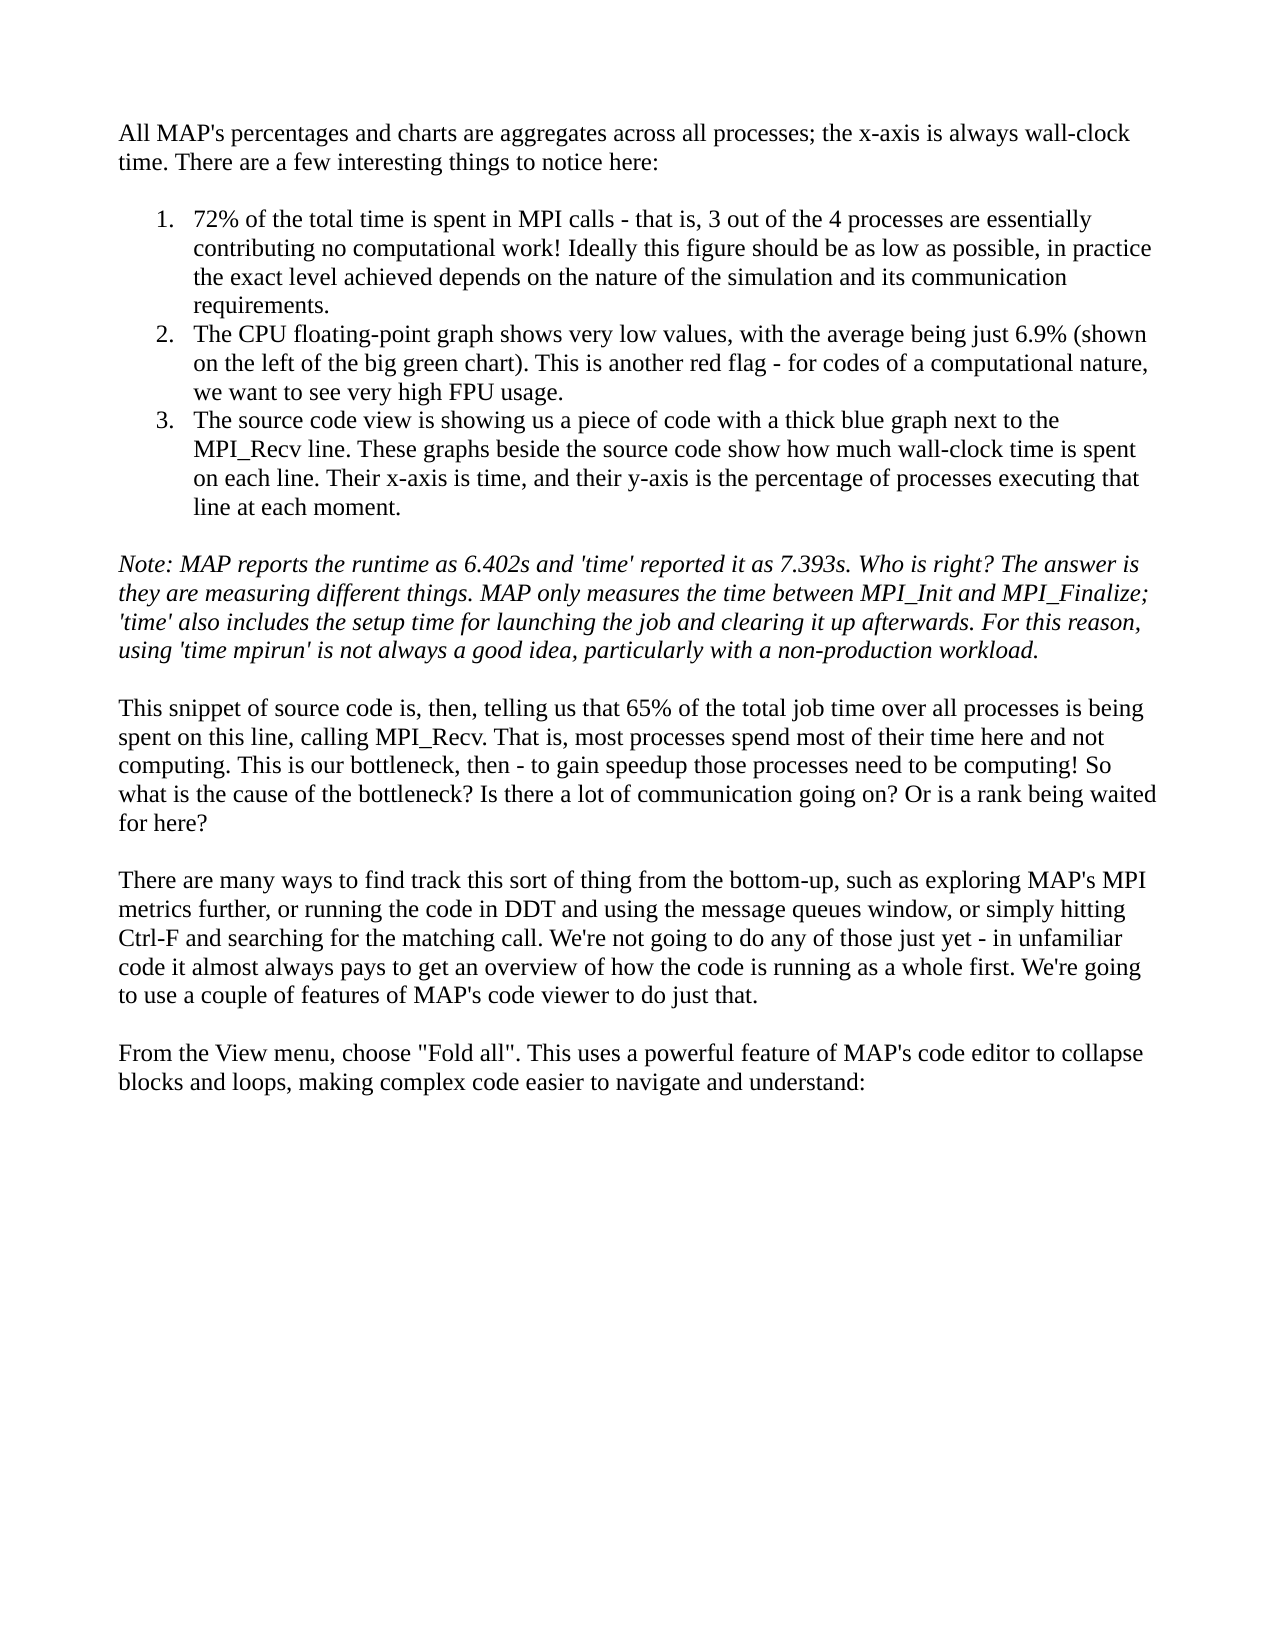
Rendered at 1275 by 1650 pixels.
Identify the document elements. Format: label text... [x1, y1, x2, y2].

list The source code view is showing us a piece of code with a thick blue graph next to the MPI_Recv line. These graphs beside the source code show how much wall-clock time is spent on each line. Their x-axis is time, and their y-axis is the percentage of processes executing that line at each moment. [156, 406, 1157, 521]
text There are many ways to find track this sort of thing from the bottom-up, such as exploring MAP's MPI metrics further, or running the code in DDT and using the message queues window, or simply hitting Ctrl-F and searching for the matching call. We're not going to do any of those just yet - in unfamiliar code it almost always pays to get an overview of how the code is running as a whole first. We're going to use a couple of features of MAP's code viewer to do just that. [118, 866, 1157, 1009]
list The CPU floating-point graph shows very low values, with the average being just 6.9% (shown on the left of the big green chart). This is another red flag - for codes of a computational nature, we want to see very high FPU usage. [156, 319, 1157, 406]
text From the View menu, choose "Fold all". This uses a powerful feature of MAP's code editor to collapse blocks and loops, making complex code easier to navigate and understand: [118, 1038, 1157, 1096]
text All MAP's percentages and charts are aggregates across all processes; the x-axis is always wall-clock time. There are a few interesting things to notice here: [118, 118, 1157, 176]
text Note: MAP reports the runtime as 6.402s and 'time' reported it as 7.393s. Who is right? The answer is they are measuring different things. MAP only measures the time between MPI_Init and MPI_Finalize; 'time' also includes the setup time for launching the job and clearing it up afterwards. For this reason, using 'time mpirun' is not always a good idea, particularly with a non-production workload. [118, 549, 1157, 664]
list 72% of the total time is spent in MPI calls - that is, 3 out of the 4 processes are essentially contributing no computational work! Ideally this figure should be as low as possible, in practice the exact level achieved depends on the nature of the simulation and its communication requirements. [156, 204, 1157, 319]
text This snippet of source code is, then, telling us that 65% of the total job time over all processes is being spent on this line, calling MPI_Recv. That is, most processes spend most of their time here and not computing. This is our bottleneck, then - to gain speedup those processes need to be computing! So what is the cause of the bottleneck? Is there a lot of communication going on? Or is a rank being waited for here? [118, 693, 1157, 837]
